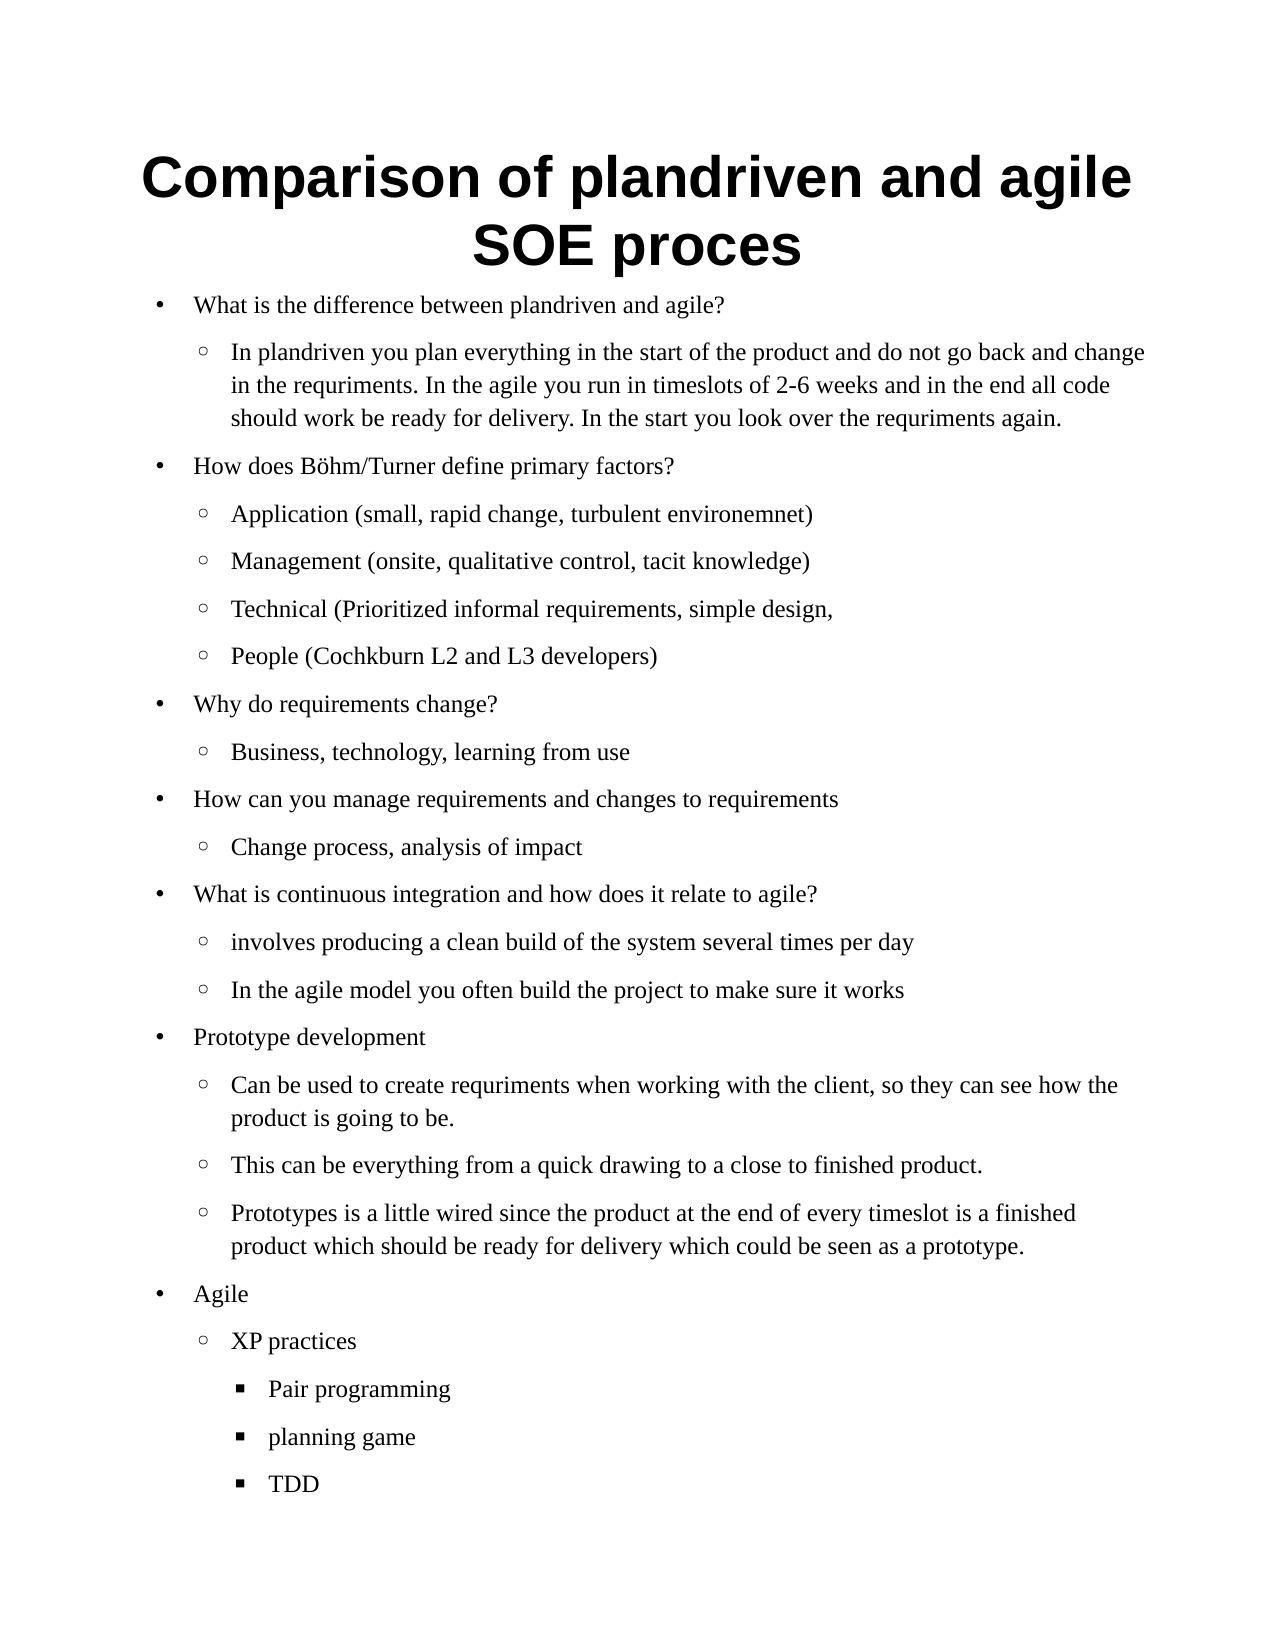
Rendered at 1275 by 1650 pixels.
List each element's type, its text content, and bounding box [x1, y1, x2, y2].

list Can be used to create requriments when working with the client, so they can see how the product is going to be. [193, 1070, 1157, 1132]
list How can you manage requirements and changes to requirements [156, 784, 1157, 813]
list How does Böhm/Turner define primary factors? [156, 451, 1157, 480]
list XP practices [193, 1326, 1157, 1355]
list Agile [156, 1279, 1157, 1307]
list Prototype development [156, 1022, 1157, 1051]
list People (Cochkburn L2 and L3 developers) [193, 641, 1157, 670]
list Change process, analysis of impact [193, 832, 1157, 861]
list Management (onsite, qualitative control, tacit knowledge) [193, 546, 1157, 575]
list This can be everything from a quick drawing to a close to finished product. [193, 1151, 1157, 1179]
list What is the difference between plandriven and agile? [156, 290, 1157, 318]
list Why do requirements change? [156, 689, 1157, 718]
list Prototypes is a little wired since the product at the end of every timeslot is a finished product which should be ready for delivery which could be seen as a prototype. [193, 1198, 1157, 1260]
list In the agile model you often build the project to make sure it works [193, 975, 1157, 1003]
list In plandriven you plan everything in the start of the product and do not go back and change in the requriments. In the agile you run in timeslots of 2-6 weeks and in the end all code should work be ready for delivery. In the start you look over the requriments again. [193, 337, 1157, 432]
list Business, technology, learning from use [193, 737, 1157, 765]
list Application (small, rapid change, turbulent environemnet) [193, 499, 1157, 527]
list Pair programming [231, 1374, 1157, 1403]
list Technical (Prioritized informal requirements, simple design, [193, 594, 1157, 623]
title Comparison of plandriven and agile SOE proces [118, 143, 1157, 277]
list TDD [231, 1469, 1157, 1498]
list What is continuous integration and how does it relate to agile? [156, 879, 1157, 908]
list planning game [231, 1422, 1157, 1450]
list involves producing a clean build of the system several times per day [193, 927, 1157, 956]
